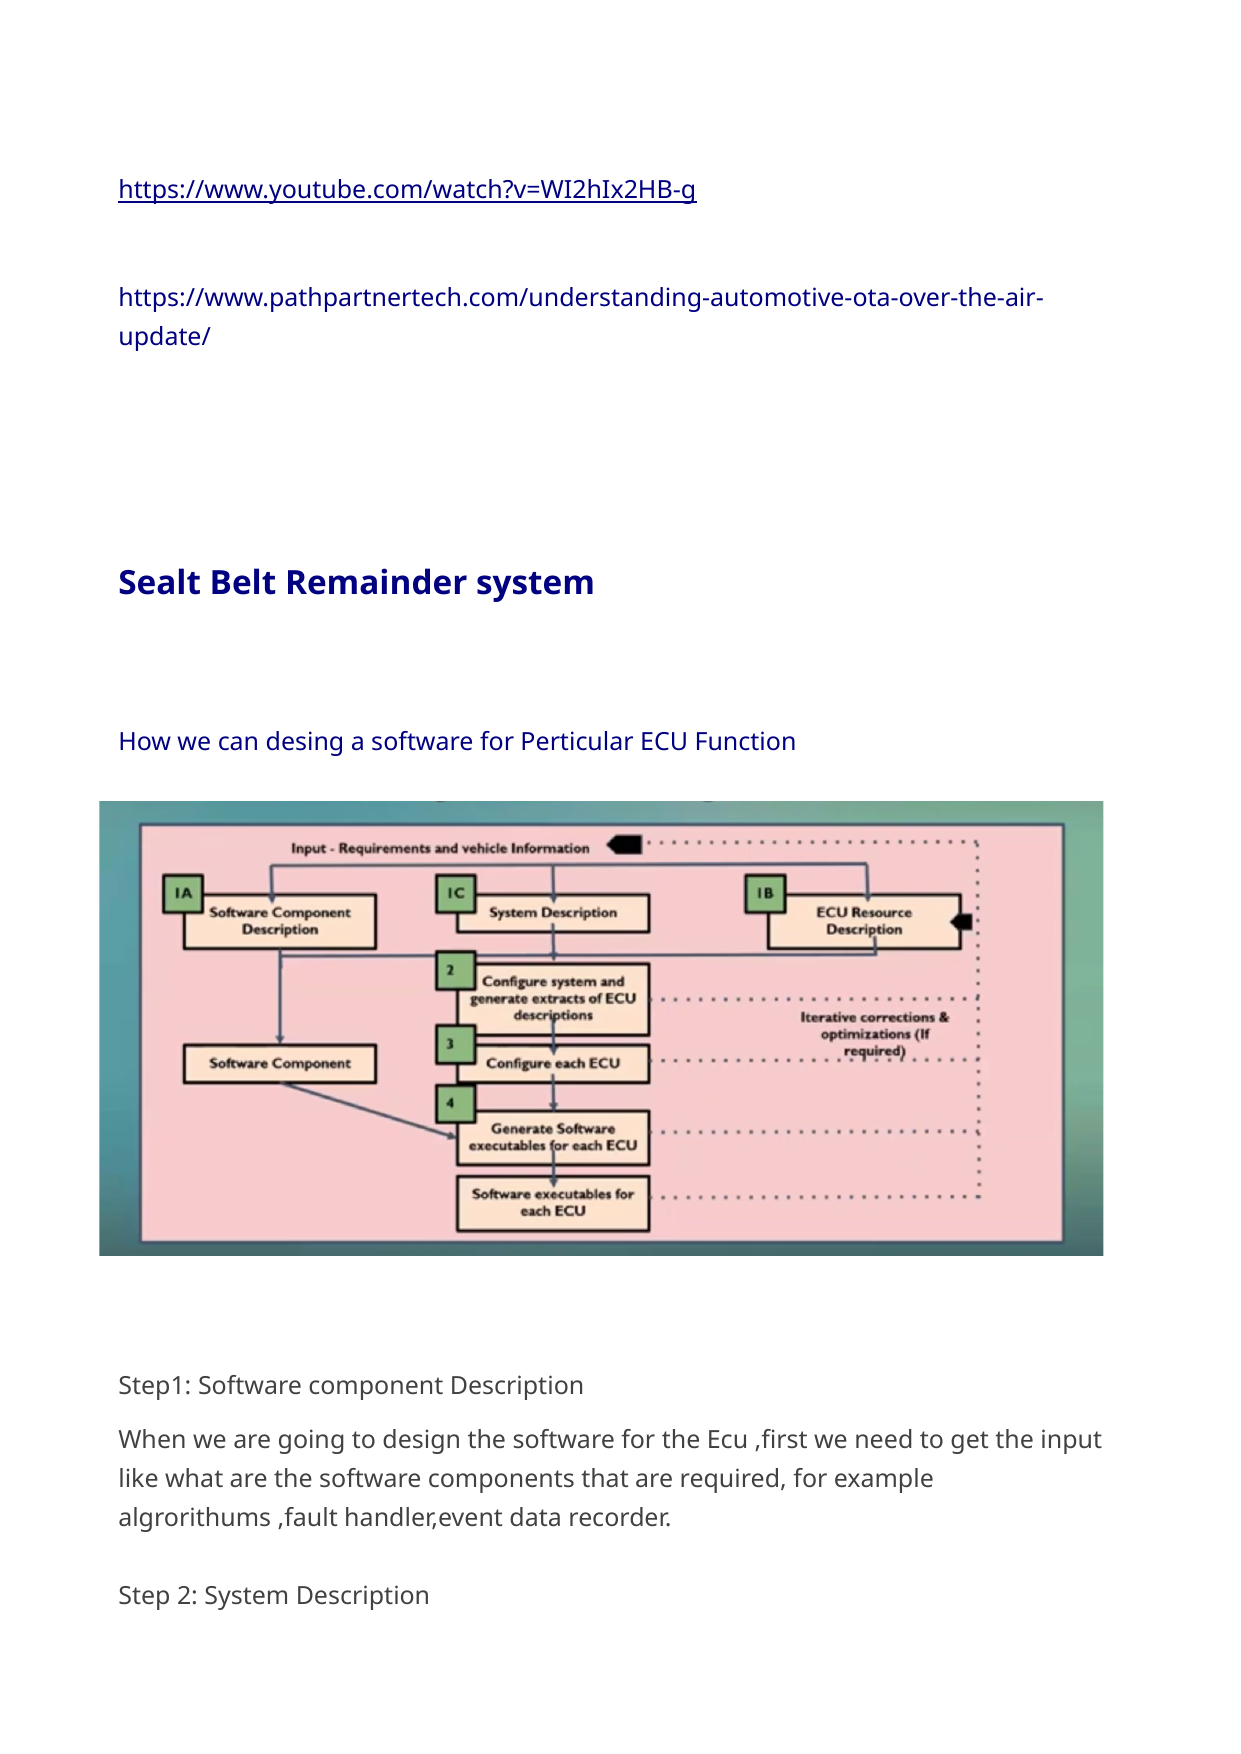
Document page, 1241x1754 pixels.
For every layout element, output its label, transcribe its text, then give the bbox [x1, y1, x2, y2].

text https://www.youtube.com/watch?v=WI2hIx2HB-g [118, 172, 1122, 206]
text https://www.pathpartnertech.com/understanding-automotive-ota-over-the-air-update/ [118, 279, 1122, 353]
text Step1: Software component Description [118, 1368, 1122, 1402]
text When we are going to design the software for the Ecu ,first we need to get the input like what are the software components that are required, for example algrorithums ,fault handler,event data recorder. [118, 1421, 1122, 1534]
picture [99, 801, 1104, 1256]
subtitle Sealt Belt Remainder system [118, 558, 1122, 604]
text How we can desing a software for Perticular ECU Function [118, 724, 1122, 758]
text Step 2: System Description [118, 1578, 1122, 1612]
